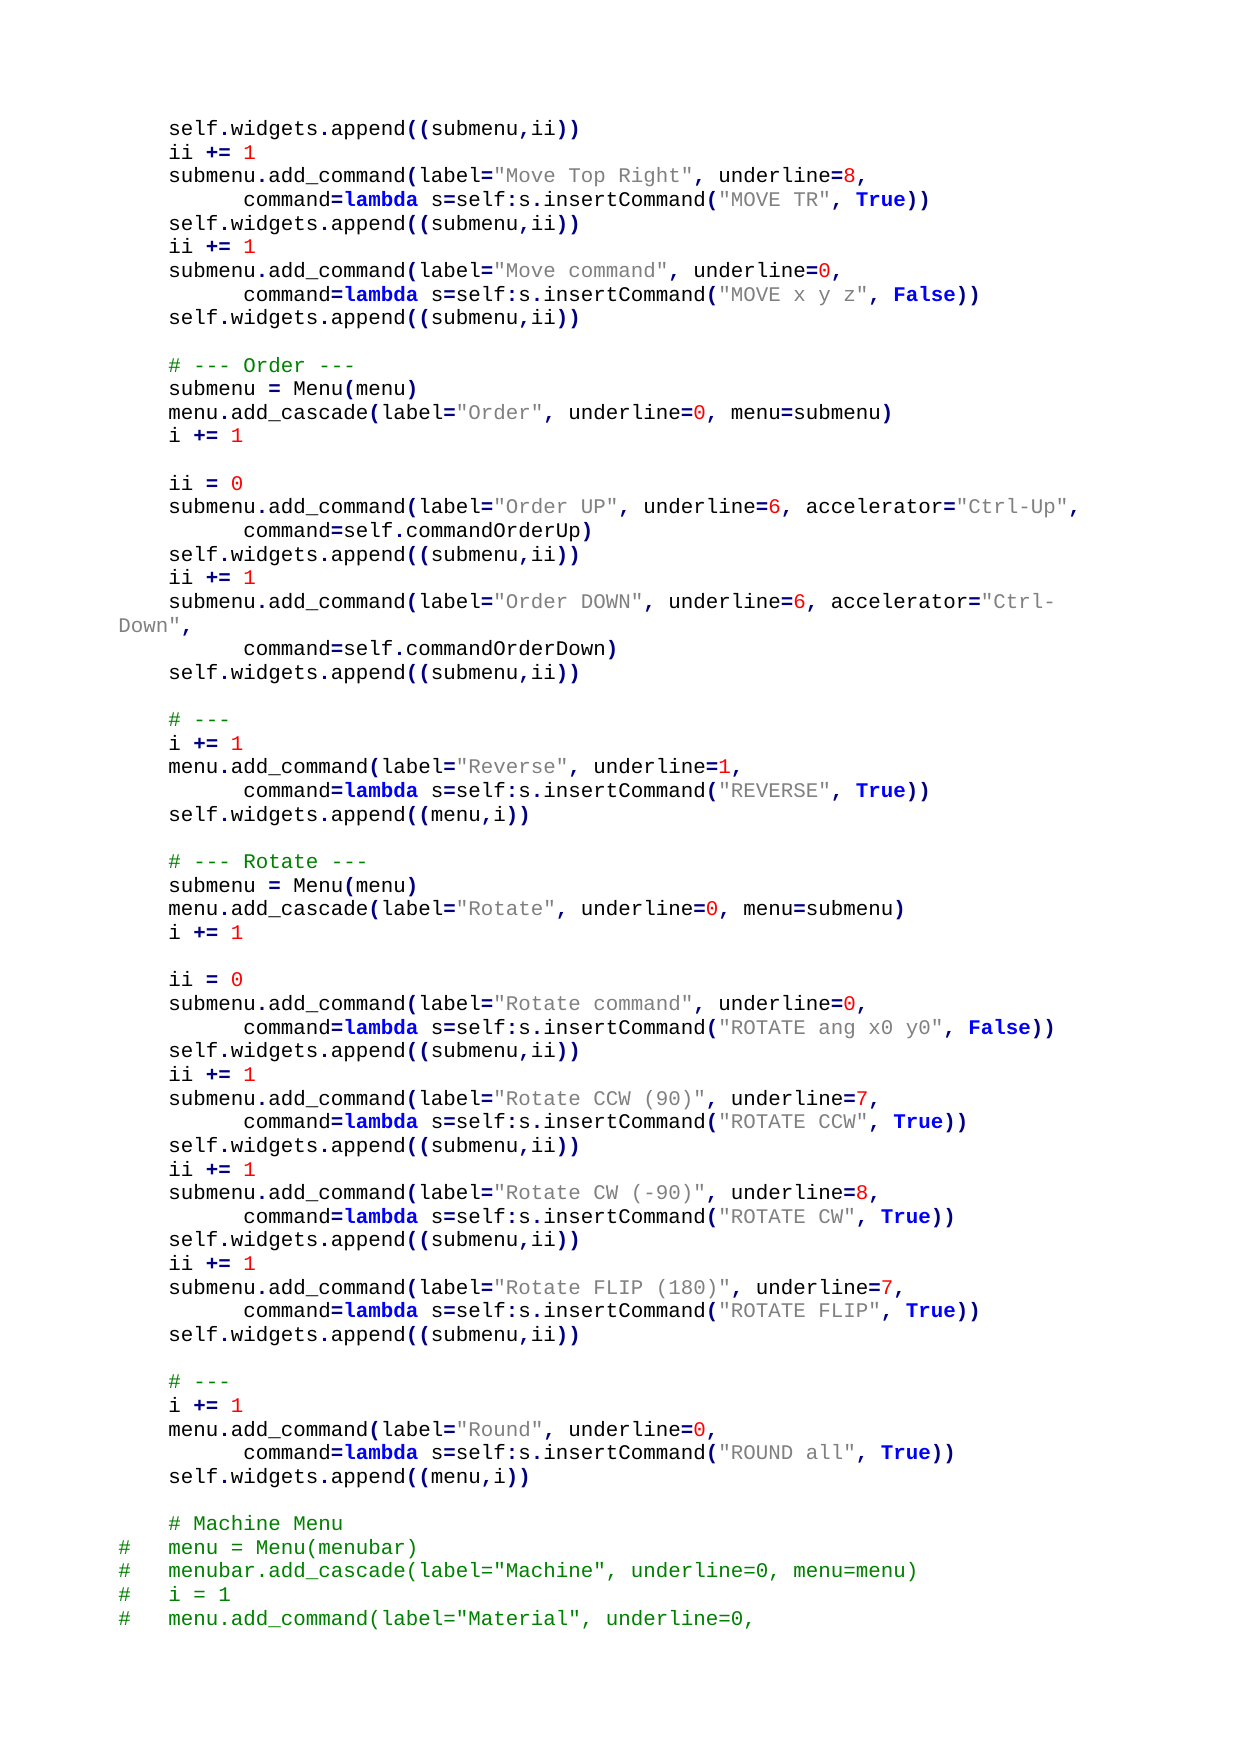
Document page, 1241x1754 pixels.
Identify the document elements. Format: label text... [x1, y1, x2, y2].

text submenu.add_command(label="Rotate CCW (90)", underline=7, [118, 1088, 1122, 1111]
text ii += 1 [118, 1158, 1122, 1182]
text # menu.add_command(label="Material", underline=0, [118, 1608, 1122, 1631]
text # --- [118, 1371, 1122, 1395]
text self.widgets.append((submenu,ii)) [118, 118, 1122, 142]
text command=self.commandOrderDown) [118, 638, 1122, 662]
text command=lambda s=self:s.insertCommand("ROUND all", True)) [118, 1442, 1122, 1466]
text command=lambda s=self:s.insertCommand("ROTATE ang x0 y0", False)) [118, 1017, 1122, 1040]
text command=lambda s=self:s.insertCommand("MOVE x y z", False)) [118, 284, 1122, 307]
text # i = 1 [118, 1584, 1122, 1608]
text self.widgets.append((submenu,ii)) [118, 1135, 1122, 1158]
text ii += 1 [118, 236, 1122, 260]
text i += 1 [118, 922, 1122, 946]
text submenu.add_command(label="Rotate FLIP (180)", underline=7, [118, 1277, 1122, 1300]
text submenu.add_command(label="Order UP", underline=6, accelerator="Ctrl-Up", [118, 496, 1122, 520]
text ii = 0 [118, 969, 1122, 993]
text submenu.add_command(label="Order DOWN", underline=6, accelerator="Ctrl-Down", [118, 591, 1122, 638]
text # --- Order --- [118, 354, 1122, 378]
text menu.add_command(label="Round", underline=0, [118, 1419, 1122, 1442]
text self.widgets.append((menu,i)) [118, 1466, 1122, 1489]
text i += 1 [118, 1395, 1122, 1419]
text command=lambda s=self:s.insertCommand("MOVE TR", True)) [118, 189, 1122, 213]
text submenu = Menu(menu) [118, 378, 1122, 402]
text submenu.add_command(label="Move Top Right", underline=8, [118, 165, 1122, 189]
text command=self.commandOrderUp) [118, 520, 1122, 544]
text self.widgets.append((submenu,ii)) [118, 1324, 1122, 1348]
text menu.add_command(label="Reverse", underline=1, [118, 757, 1122, 780]
text self.widgets.append((submenu,ii)) [118, 1040, 1122, 1064]
text i += 1 [118, 733, 1122, 757]
text command=lambda s=self:s.insertCommand("ROTATE FLIP", True)) [118, 1300, 1122, 1324]
text # menubar.add_cascade(label="Machine", underline=0, menu=menu) [118, 1561, 1122, 1584]
text submenu.add_command(label="Move command", underline=0, [118, 260, 1122, 284]
text submenu.add_command(label="Rotate command", underline=0, [118, 993, 1122, 1017]
text ii = 0 [118, 473, 1122, 496]
text menu.add_cascade(label="Rotate", underline=0, menu=submenu) [118, 898, 1122, 922]
text self.widgets.append((menu,i)) [118, 804, 1122, 827]
text submenu = Menu(menu) [118, 875, 1122, 898]
text submenu.add_command(label="Rotate CW (-90)", underline=8, [118, 1182, 1122, 1206]
text command=lambda s=self:s.insertCommand("REVERSE", True)) [118, 780, 1122, 804]
text self.widgets.append((submenu,ii)) [118, 662, 1122, 686]
text ii += 1 [118, 1064, 1122, 1088]
text # menu = Menu(menubar) [118, 1537, 1122, 1561]
text ii += 1 [118, 567, 1122, 591]
text self.widgets.append((submenu,ii)) [118, 213, 1122, 236]
text i += 1 [118, 426, 1122, 449]
text ii += 1 [118, 1253, 1122, 1277]
text ii += 1 [118, 142, 1122, 165]
text self.widgets.append((submenu,ii)) [118, 1229, 1122, 1253]
text # --- [118, 709, 1122, 733]
text command=lambda s=self:s.insertCommand("ROTATE CCW", True)) [118, 1111, 1122, 1135]
text # Machine Menu [118, 1513, 1122, 1537]
text self.widgets.append((submenu,ii)) [118, 307, 1122, 331]
text command=lambda s=self:s.insertCommand("ROTATE CW", True)) [118, 1206, 1122, 1229]
text # --- Rotate --- [118, 851, 1122, 875]
text menu.add_cascade(label="Order", underline=0, menu=submenu) [118, 402, 1122, 426]
text self.widgets.append((submenu,ii)) [118, 544, 1122, 567]
